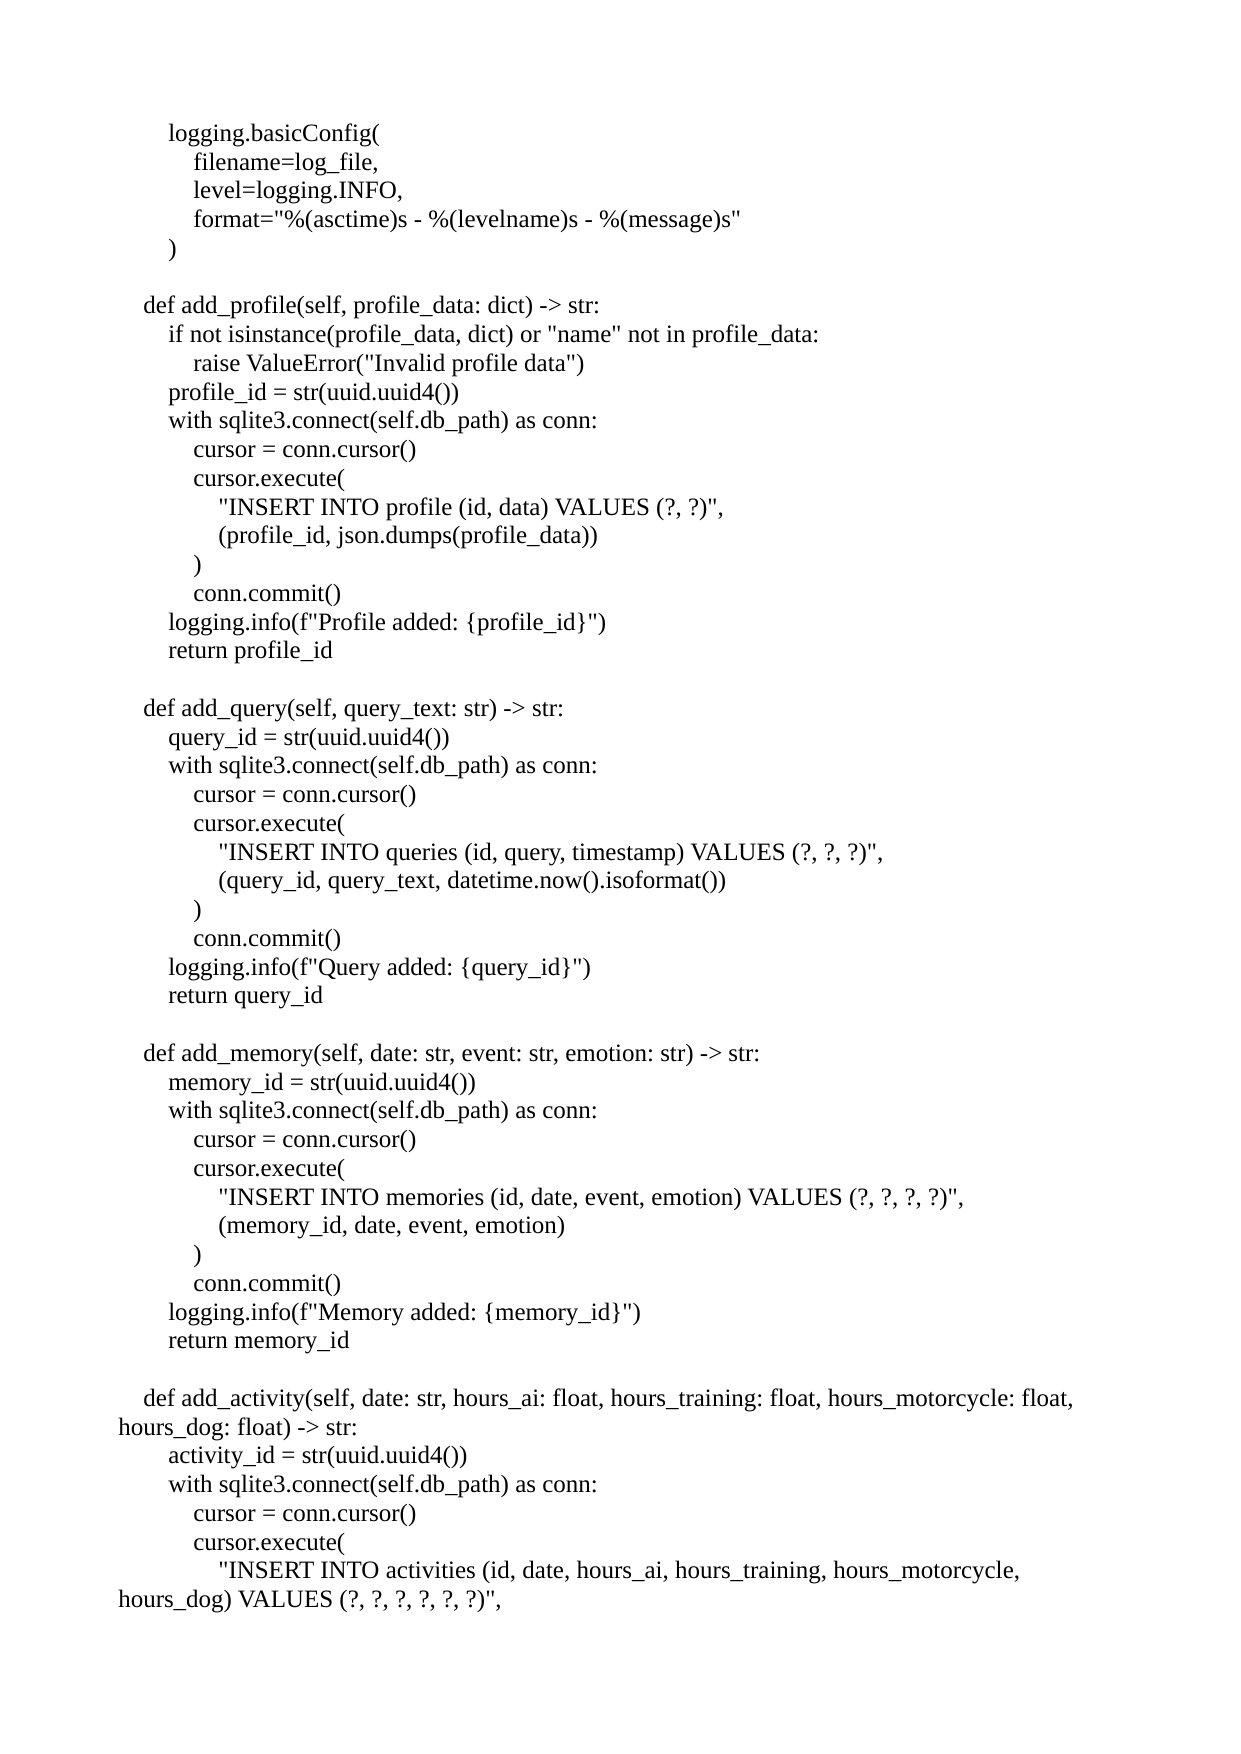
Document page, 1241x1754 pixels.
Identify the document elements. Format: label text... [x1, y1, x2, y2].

text "INSERT INTO profile (id, data) VALUES (?, ?)", [118, 492, 1122, 521]
text (query_id, query_text, datetime.now().isoformat()) [118, 866, 1122, 894]
text "INSERT INTO memories (id, date, event, emotion) VALUES (?, ?, ?, ?)", [118, 1182, 1122, 1211]
text ) [118, 233, 1122, 262]
text conn.commit() [118, 923, 1122, 952]
text return profile_id [118, 636, 1122, 664]
text logging.basicConfig( [118, 118, 1122, 147]
text query_id = str(uuid.uuid4()) [118, 722, 1122, 751]
text activity_id = str(uuid.uuid4()) [118, 1441, 1122, 1469]
text memory_id = str(uuid.uuid4()) [118, 1067, 1122, 1096]
text "INSERT INTO queries (id, query, timestamp) VALUES (?, ?, ?)", [118, 837, 1122, 866]
text raise ValueError("Invalid profile data") [118, 348, 1122, 377]
text profile_id = str(uuid.uuid4()) [118, 377, 1122, 406]
text cursor = conn.cursor() [118, 1498, 1122, 1527]
text if not isinstance(profile_data, dict) or "name" not in profile_data: [118, 319, 1122, 348]
text with sqlite3.connect(self.db_path) as conn: [118, 1469, 1122, 1498]
text logging.info(f"Profile added: {profile_id}") [118, 607, 1122, 636]
text cursor.execute( [118, 463, 1122, 492]
text ) [118, 1239, 1122, 1268]
text conn.commit() [118, 1268, 1122, 1297]
text with sqlite3.connect(self.db_path) as conn: [118, 751, 1122, 779]
text def add_profile(self, profile_data: dict) -> str: [118, 291, 1122, 319]
text with sqlite3.connect(self.db_path) as conn: [118, 1096, 1122, 1124]
text ) [118, 549, 1122, 578]
text (profile_id, json.dumps(profile_data)) [118, 521, 1122, 549]
text return memory_id [118, 1326, 1122, 1354]
text def add_activity(self, date: str, hours_ai: float, hours_training: float, hours_motorcycle: float, hours_dog: float) -> str: [118, 1383, 1122, 1441]
text cursor.execute( [118, 1153, 1122, 1182]
text return query_id [118, 981, 1122, 1009]
text level=logging.INFO, [118, 176, 1122, 204]
text cursor = conn.cursor() [118, 779, 1122, 808]
text (memory_id, date, event, emotion) [118, 1211, 1122, 1239]
text "INSERT INTO activities (id, date, hours_ai, hours_training, hours_motorcycle, hours_dog) VALUES (?, ?, ?, ?, ?, ?)", [118, 1556, 1122, 1613]
text format="%(asctime)s - %(levelname)s - %(message)s" [118, 204, 1122, 233]
text def add_memory(self, date: str, event: str, emotion: str) -> str: [118, 1038, 1122, 1067]
text with sqlite3.connect(self.db_path) as conn: [118, 406, 1122, 434]
text cursor.execute( [118, 1527, 1122, 1556]
text logging.info(f"Query added: {query_id}") [118, 952, 1122, 981]
text cursor = conn.cursor() [118, 1124, 1122, 1153]
text logging.info(f"Memory added: {memory_id}") [118, 1297, 1122, 1326]
text filename=log_file, [118, 147, 1122, 176]
text conn.commit() [118, 578, 1122, 607]
text cursor = conn.cursor() [118, 434, 1122, 463]
text cursor.execute( [118, 808, 1122, 837]
text def add_query(self, query_text: str) -> str: [118, 693, 1122, 722]
text ) [118, 894, 1122, 923]
